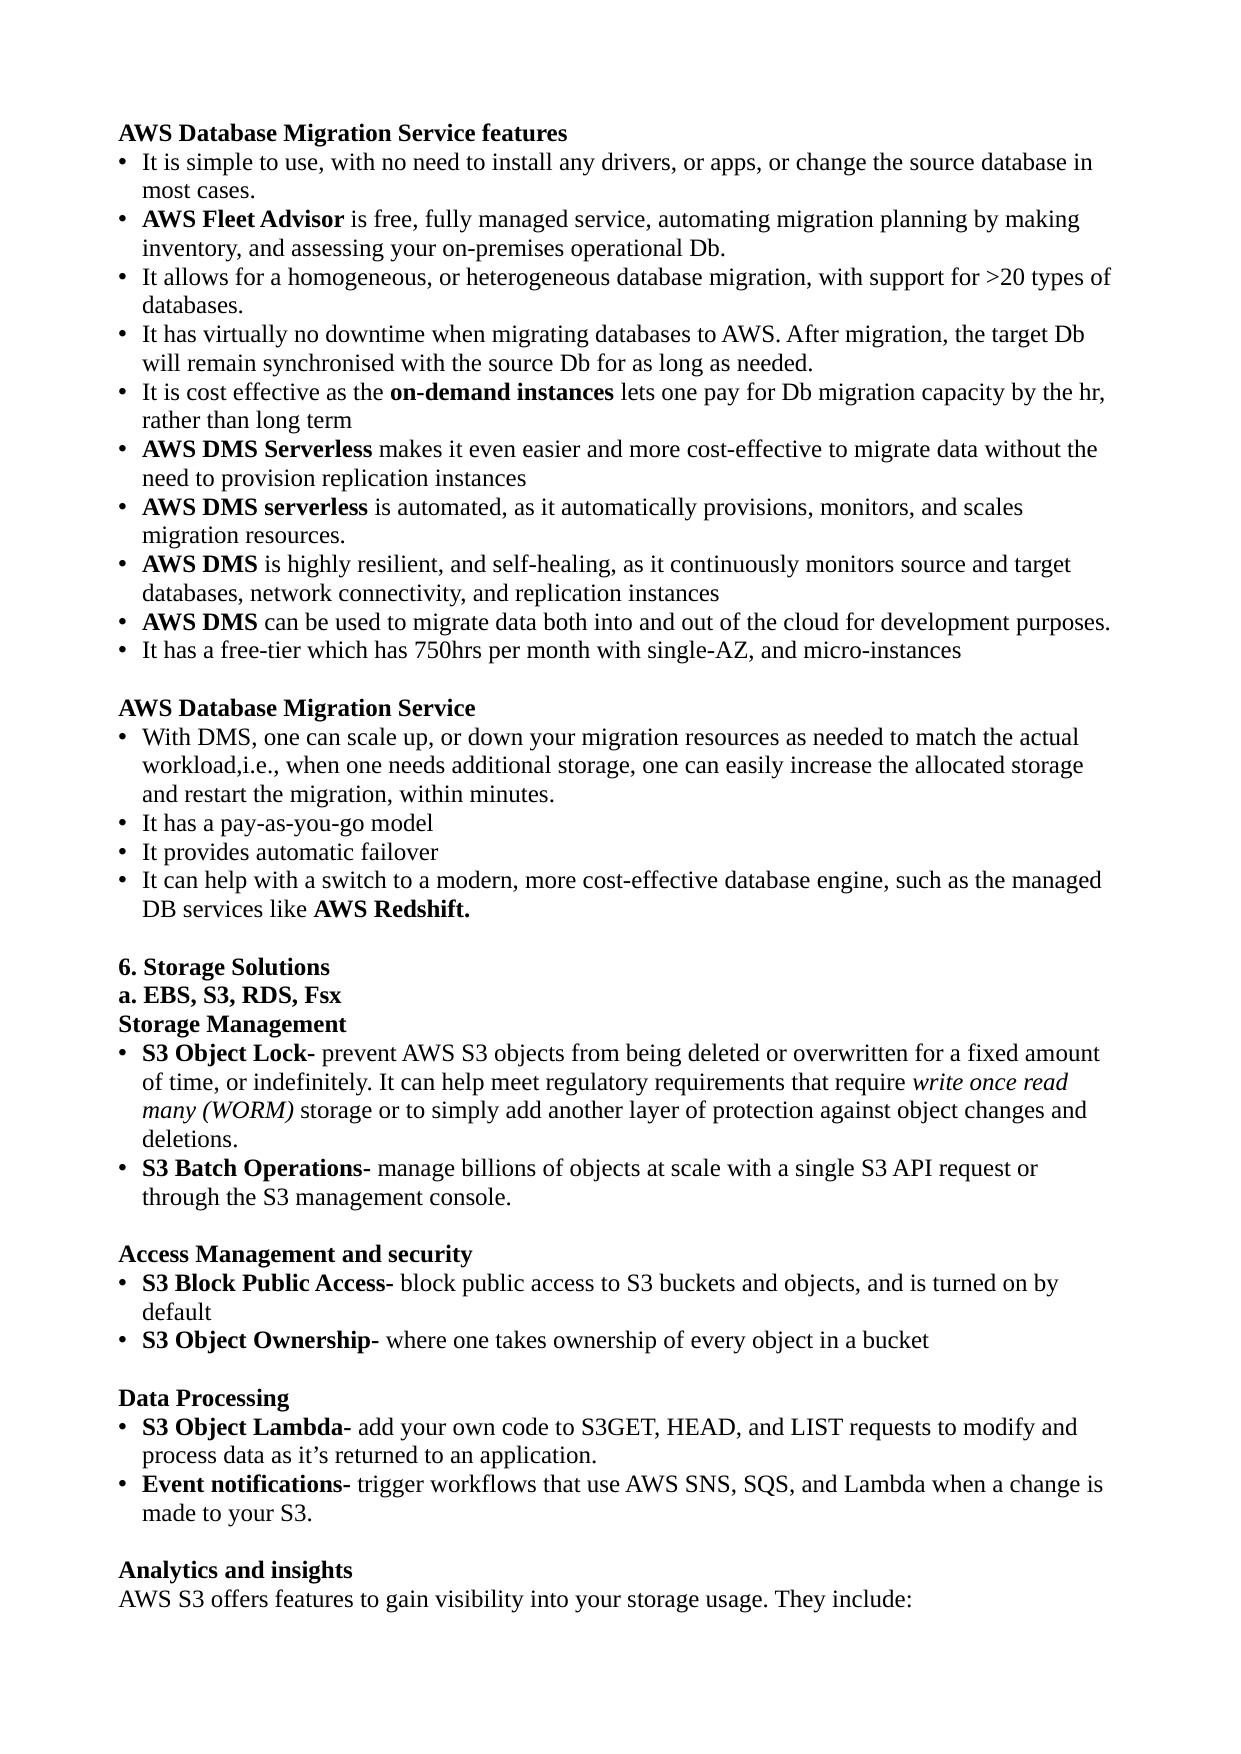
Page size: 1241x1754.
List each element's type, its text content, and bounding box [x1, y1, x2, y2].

list It is cost effective as the on-demand instances lets one pay for Db migration capacity by the hr, rather than long term [118, 377, 1122, 434]
list AWS DMS can be used to migrate data both into and out of the cloud for development purposes. [118, 607, 1122, 636]
list AWS DMS serverless is automated, as it automatically provisions, monitors, and scales migration resources. [118, 492, 1122, 549]
text 6. Storage Solutions [118, 952, 1122, 981]
text AWS Database Migration Service [118, 693, 1122, 722]
list With DMS, one can scale up, or down your migration resources as needed to match the actual workload,i.e., when one needs additional storage, one can easily increase the allocated storage and restart the migration, within minutes. [118, 722, 1122, 808]
list AWS DMS Serverless makes it even easier and more cost-effective to migrate data without the need to provision replication instances [118, 434, 1122, 492]
list It has a pay-as-you-go model [118, 808, 1122, 837]
list AWS DMS is highly resilient, and self-healing, as it continuously monitors source and target databases, network connectivity, and replication instances [118, 549, 1122, 607]
list It is simple to use, with no need to install any drivers, or apps, or change the source database in most cases. [118, 147, 1122, 204]
text Analytics and insights [118, 1556, 1122, 1584]
text AWS Database Migration Service features [118, 118, 1122, 147]
list It allows for a homogeneous, or heterogeneous database migration, with support for >20 types of databases. [118, 262, 1122, 319]
text Access Management and security [118, 1239, 1122, 1268]
text AWS S3 offers features to gain visibility into your storage usage. They include: [118, 1584, 1122, 1613]
list It provides automatic failover [118, 837, 1122, 866]
list S3 Batch Operations- manage billions of objects at scale with a single S3 API request or through the S3 management console. [118, 1153, 1122, 1211]
list It has a free-tier which has 750hrs per month with single-AZ, and micro-instances [118, 636, 1122, 664]
list It has virtually no downtime when migrating databases to AWS. After migration, the target Db will remain synchronised with the source Db for as long as needed. [118, 319, 1122, 377]
list S3 Object Lambda- add your own code to S3GET, HEAD, and LIST requests to modify and process data as it’s returned to an application. [118, 1412, 1122, 1469]
list Event notifications- trigger workflows that use AWS SNS, SQS, and Lambda when a change is made to your S3. [118, 1469, 1122, 1527]
text a. EBS, S3, RDS, Fsx [118, 981, 1122, 1009]
text Data Processing [118, 1383, 1122, 1412]
list S3 Object Ownership- where one takes ownership of every object in a bucket [118, 1326, 1122, 1354]
list S3 Object Lock- prevent AWS S3 objects from being deleted or overwritten for a fixed amount of time, or indefinitely. It can help meet regulatory requirements that require write once read many (WORM) storage or to simply add another layer of protection against object changes and deletions. [118, 1038, 1122, 1153]
list It can help with a switch to a modern, more cost-effective database engine, such as the managed DB services like AWS Redshift. [118, 866, 1122, 923]
list S3 Block Public Access- block public access to S3 buckets and objects, and is turned on by default [118, 1268, 1122, 1326]
list AWS Fleet Advisor is free, fully managed service, automating migration planning by making inventory, and assessing your on-premises operational Db. [118, 204, 1122, 262]
text Storage Management [118, 1009, 1122, 1038]
